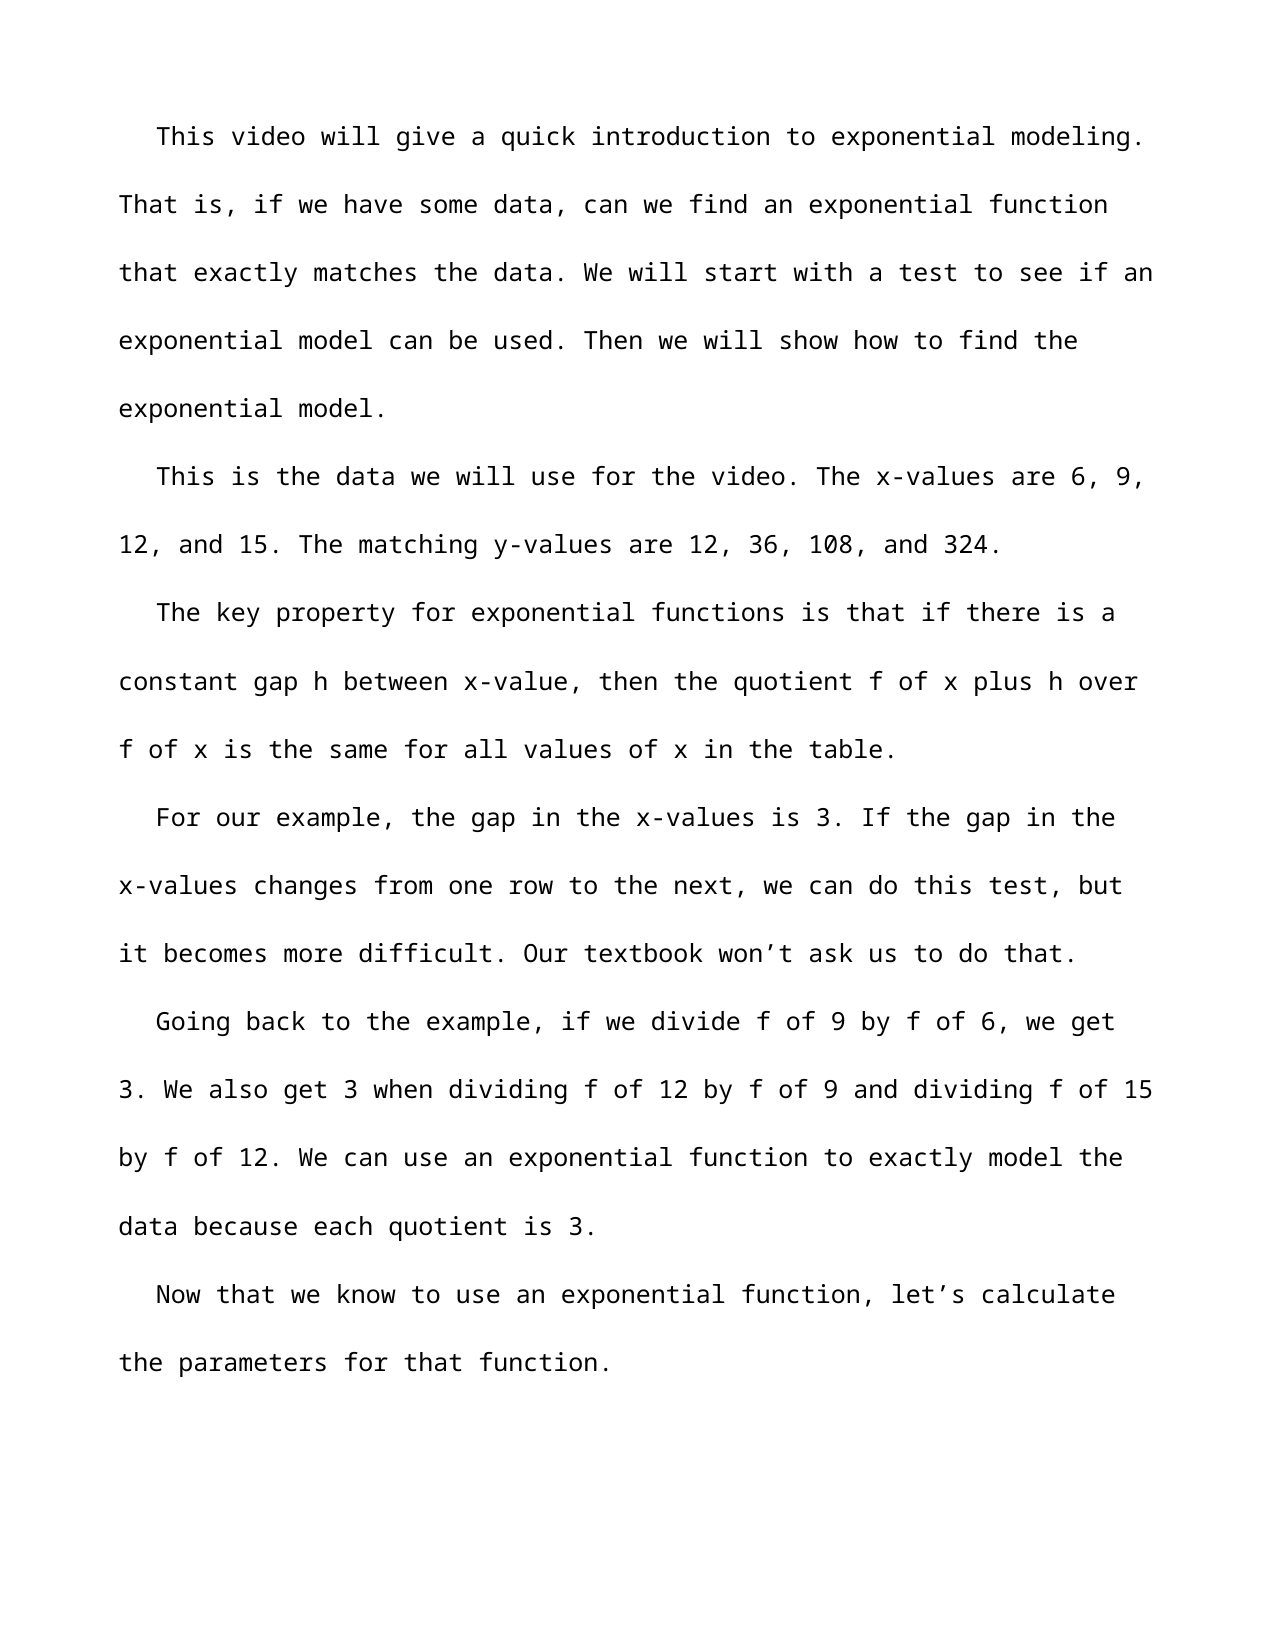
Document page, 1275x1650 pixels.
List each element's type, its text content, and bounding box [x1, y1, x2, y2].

text The key property for exponential functions is that if there is a constant gap h between x-value, then the quotient f of x plus h over f of x is the same for all values of x in the table. [118, 595, 1157, 765]
text Now that we know to use an exponential function, let’s calculate the parameters for that function. [118, 1276, 1157, 1378]
text Going back to the example, if we divide f of 9 by f of 6, we get 3. We also get 3 when dividing f of 12 by f of 9 and dividing f of 15 by f of 12. We can use an exponential function to exactly model the data because each quotient is 3. [118, 1004, 1157, 1242]
text This video will give a quick introduction to exponential modeling. That is, if we have some data, can we find an exponential function that exactly matches the data. We will start with a test to see if an exponential model can be used. Then we will show how to find the exponential model. [118, 118, 1157, 425]
text This is the data we will use for the video. The x-values are 6, 9, 12, and 15. The matching y-values are 12, 36, 108, and 324. [118, 459, 1157, 561]
text For our example, the gap in the x-values is 3. If the gap in the x-values changes from one row to the next, we can do this test, but it becomes more difficult. Our textbook won’t ask us to do that. [118, 799, 1157, 970]
